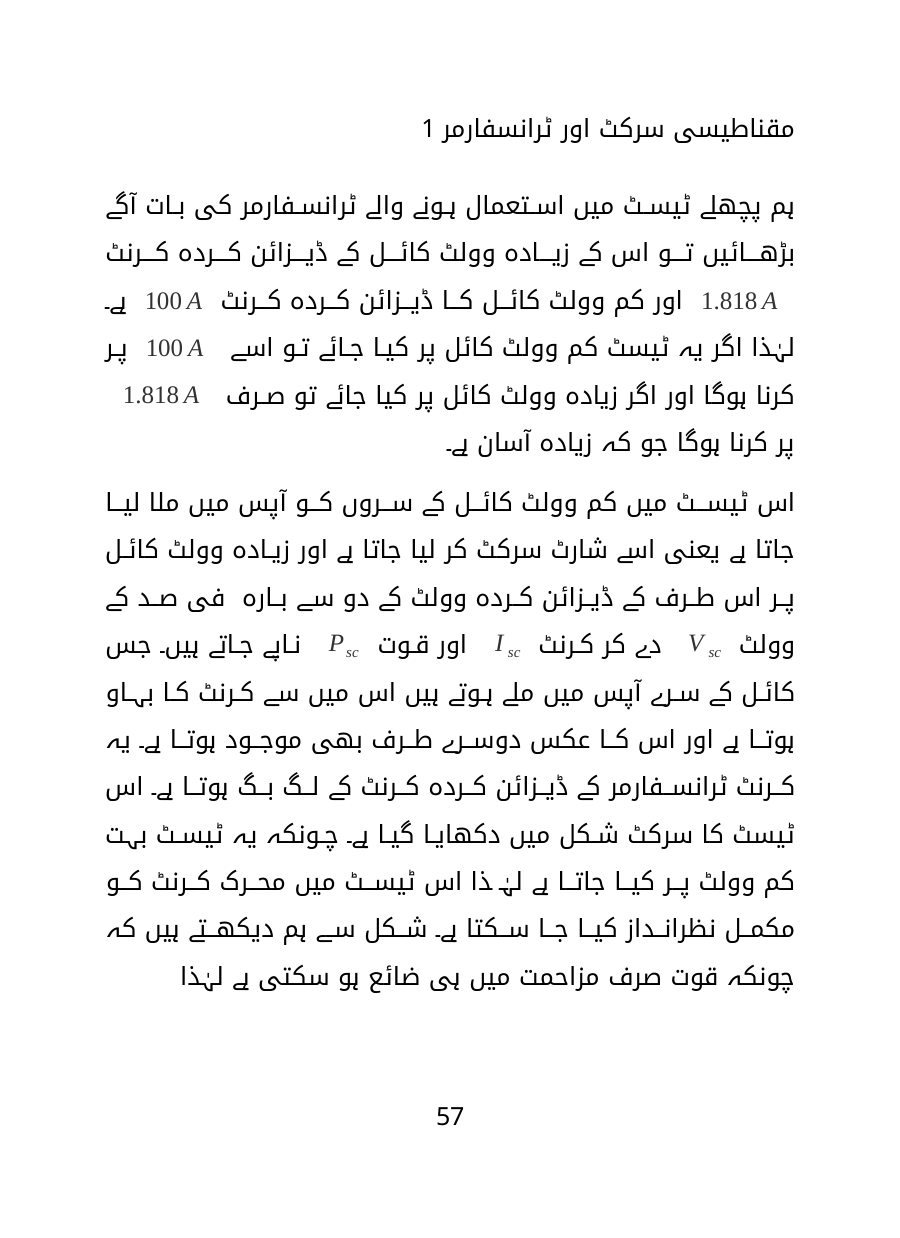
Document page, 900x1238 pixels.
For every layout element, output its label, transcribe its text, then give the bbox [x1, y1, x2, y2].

text اس ٹیسٹ میں کم وولٹ کائل کے سروں کو آپس میں ملا لیا جاتا ہے یعنی اسے شارٹ سرکٹ کر لیا جاتا ہے اور زیادہ وولٹ کائل پر اس طرف کے ڈیزائن کردہ وولٹ کے دو سے بارہ فی صد کے وولٹ دے کر کرنٹ اور قوت ناپے جاتے ہیں۔ جس کائل کے سرے آپس میں ملے ہوتے ہیں اس میں سے کرنٹ کا بہاو ہوتا ہے اور اس کا عکس دوسرے طرف بھی موجود ہوتا ہے۔ یہ کرنٹ ٹرانسفارمر کے ڈیزائن کردہ کرنٹ کے لگ بگ ہوتا ہے۔ اس ٹیسٹ کا سرکٹ شکل میں دکھایا گیا ہے۔ چونکہ یہ ٹیسٹ بہت کم وولٹ پر کیا جاتا ہے لہٰذا اس ٹیسٹ میں محرک کرنٹ کو مکمل نظرانداز کیا جا سکتا ہے۔ شکل سے ہم دیکھتے ہیں کہ چونکہ قوت صرف مزاحمت میں ہی ضائع ہو سکتی ہے لہٰذا [105, 479, 795, 1001]
text یہ ٹیسٹ بھی پچھلے ٹیسٹ کی طرح ٹرانسفارمر کے کسی بھی طرف کیا جا سکتا ہے مگر حقیقت میں اسے زیادہ وولٹگ کے کائل پر ہی کیا جاتا ہی۔ ایسا کرنا زیادہ آسان ہوتا ہے۔ یہ ٹیسٹ بجائے ڈیزائن کردہ وولٹج کے، ڈیزائن کردہ کرنٹ پر کیا جاتا ہے۔یعنی اس ٹیسٹ میں کوشش ہوتی ہے کہ ٹرانسفارمر کے کائل میں اتنا کرنٹ بہایا جائے جتنے کے لئے یہ ڈیزائن ہو۔ لہٰذا اگر ہم پچھلے ٹیسٹ میں استعمال ہونے والے ٹرانسفارمر کی بات آگے بڑھائیں تو اس کے زیادہ وولٹ کائل کے ڈیزائن کردہ کرنٹ اور کم وولٹ کائل کا ڈیزائن کردہ کرنٹہے۔ لہٰذا اگر یہ ٹیسٹ کم وولٹ کائل پر کیا جائے تو اسے پر کرنا ہوگا اور اگر زیادہ وولٹ کائل پر کیا جائے تو صرف پر کرنا ہوگا جو کہ زیادہ آسان ہے۔ [105, 182, 795, 467]
